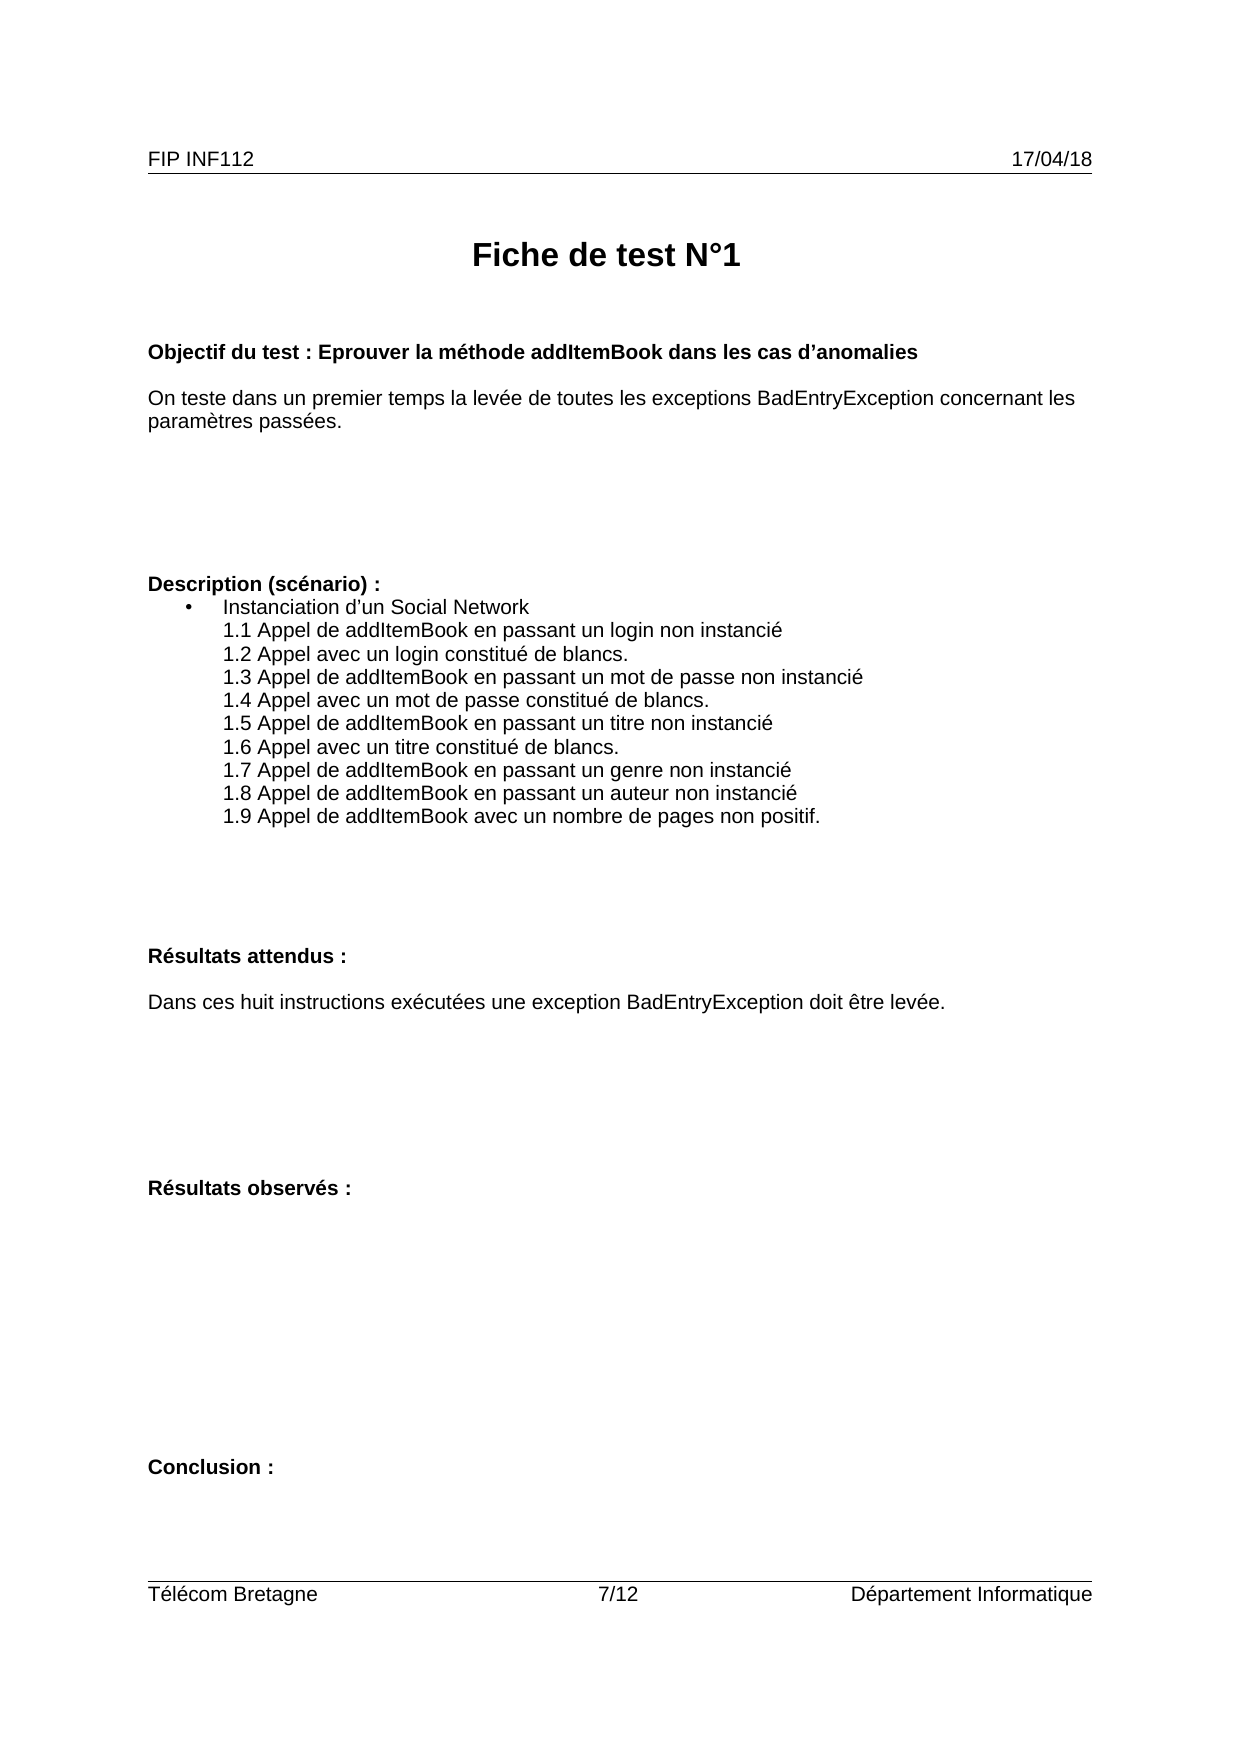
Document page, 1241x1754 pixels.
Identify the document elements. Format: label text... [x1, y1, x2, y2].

text Description (scénario) : [148, 572, 1092, 596]
title Fiche de test N°1 [148, 236, 1092, 273]
list 1.4 Appel avec un mot de passe constitué de blancs. [185, 689, 1092, 712]
list 1.8 Appel de addItemBook en passant un auteur non instancié [185, 782, 1092, 805]
list 1.6 Appel avec un titre constitué de blancs. [185, 735, 1092, 758]
list 1.7 Appel de addItemBook en passant un genre non instancié [185, 758, 1092, 782]
list 1.2 Appel avec un login constitué de blancs. [185, 642, 1092, 666]
text Résultats observés : [148, 1177, 1092, 1200]
list 1.9 Appel de addItemBook avec un nombre de pages non positif. [185, 805, 1092, 828]
list 1.3 Appel de addItemBook en passant un mot de passe non instancié [185, 666, 1092, 689]
text Résultats attendus : [148, 944, 1092, 967]
text Dans ces huit instructions exécutées une exception BadEntryException doit être levée. [148, 991, 1092, 1014]
list Instanciation d’un Social Network [185, 596, 1092, 619]
text On teste dans un premier temps la levée de toutes les exceptions BadEntryException concernant les paramètres passées. [148, 387, 1092, 433]
list 1.5 Appel de addItemBook en passant un titre non instancié [185, 712, 1092, 735]
text Objectif du test : Eprouver la méthode addItemBook dans les cas d’anomalies [148, 340, 1092, 363]
list 1.1 Appel de addItemBook en passant un login non instancié [185, 619, 1092, 642]
subtitle Conclusion : [148, 1455, 1092, 1478]
